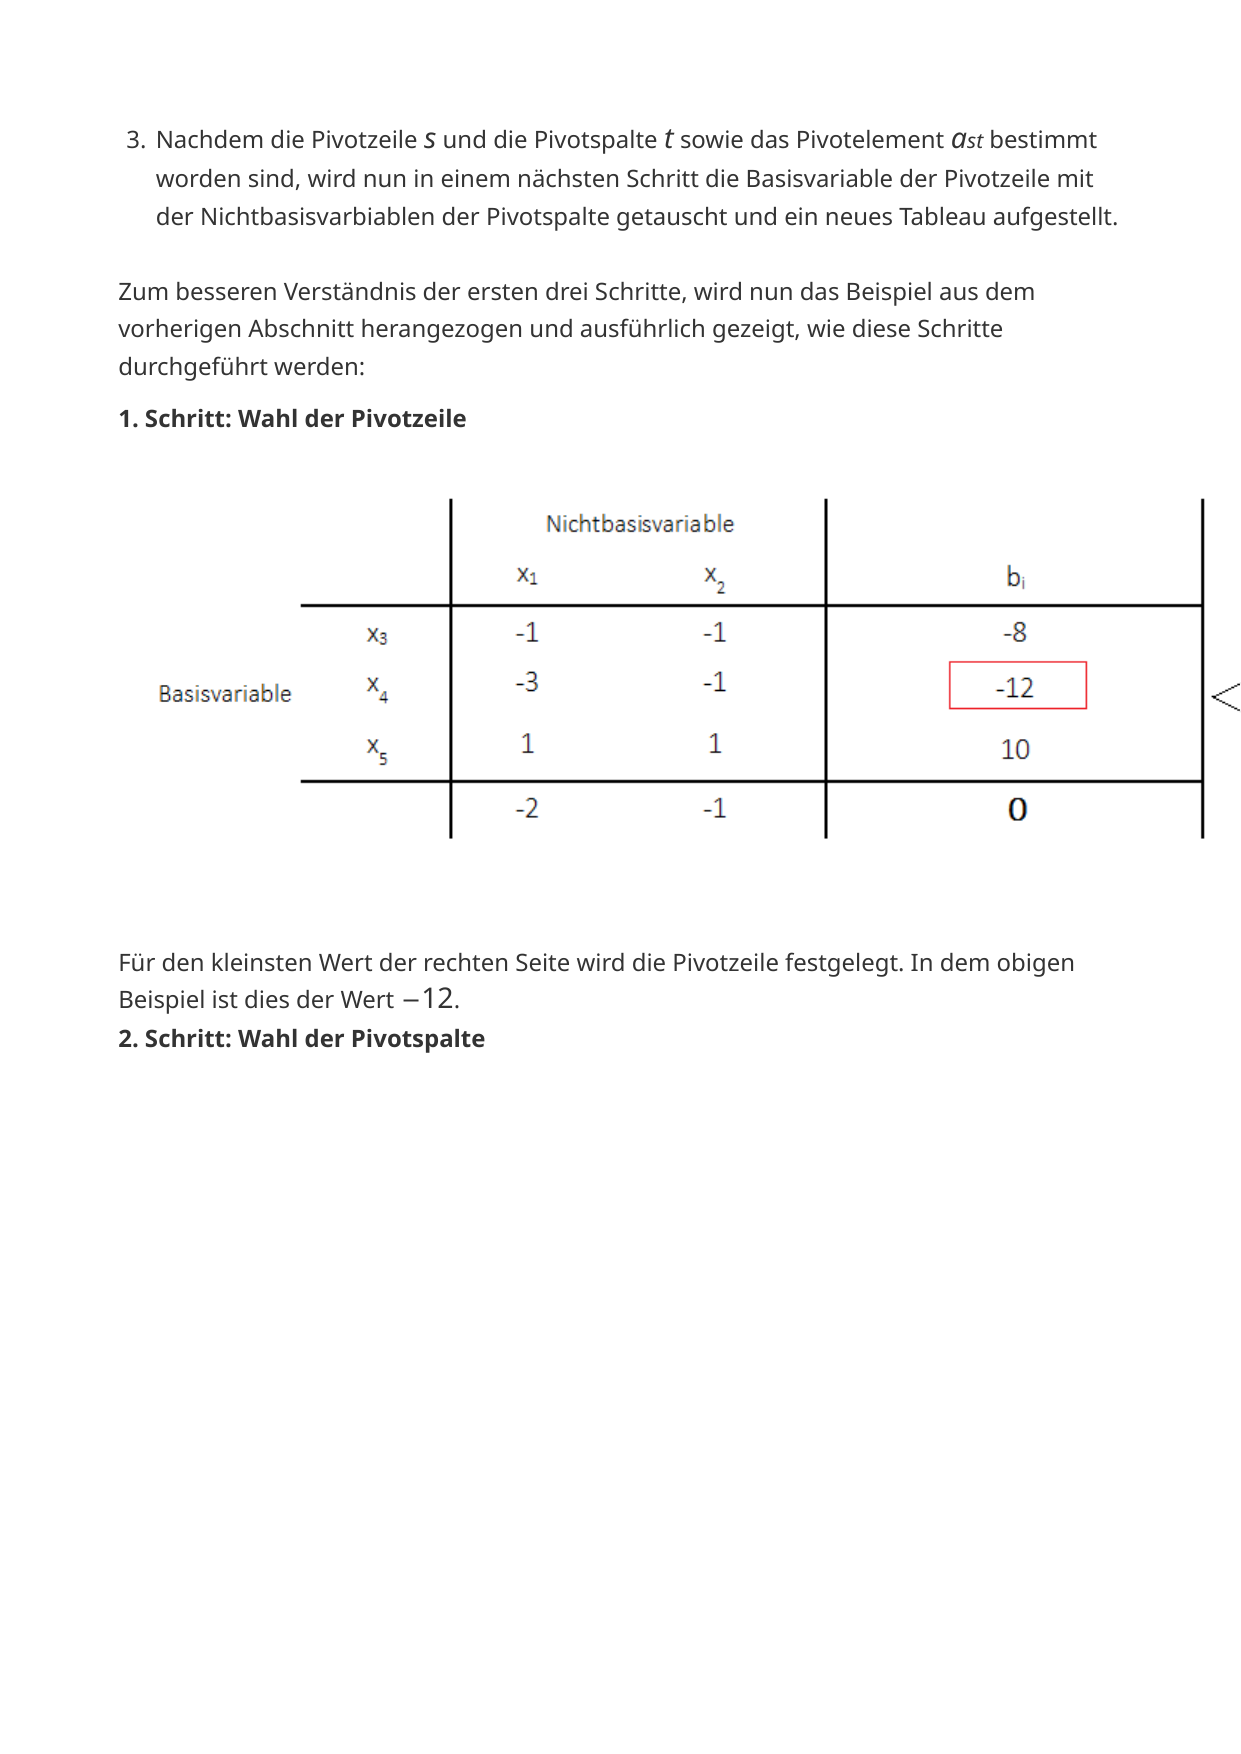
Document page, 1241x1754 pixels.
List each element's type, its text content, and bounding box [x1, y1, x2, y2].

text Für den kleinsten Wert der rechten Seite wird die Pivotzeile festgelegt. In dem obigen Beispiel ist dies der Wert −12. [118, 940, 1122, 1017]
text 2. Schritt: Wahl der Pivotspalte [118, 1017, 1122, 1054]
text Zum besseren Verständnis der ersten drei Schritte, wird nun das Beispiel aus dem vorherigen Abschnitt herangezogen und ausführlich gezeigt, wie diese Schritte durchgeführt werden: [118, 232, 1122, 382]
picture [118, 463, 1241, 920]
list Nachdem die Pivotzeile s und die Pivotspalte t sowie das Pivotelement ast bestimmt worden sind, wird nun in einem nächsten Schritt die Basisvariable der Pivotzeile mit der Nichtbasisvarbiablen der Pivotspalte getauscht und ein neues Tableau aufgestellt. [126, 118, 1122, 232]
text 1. Schritt: Wahl der Pivotzeile [118, 397, 1122, 434]
